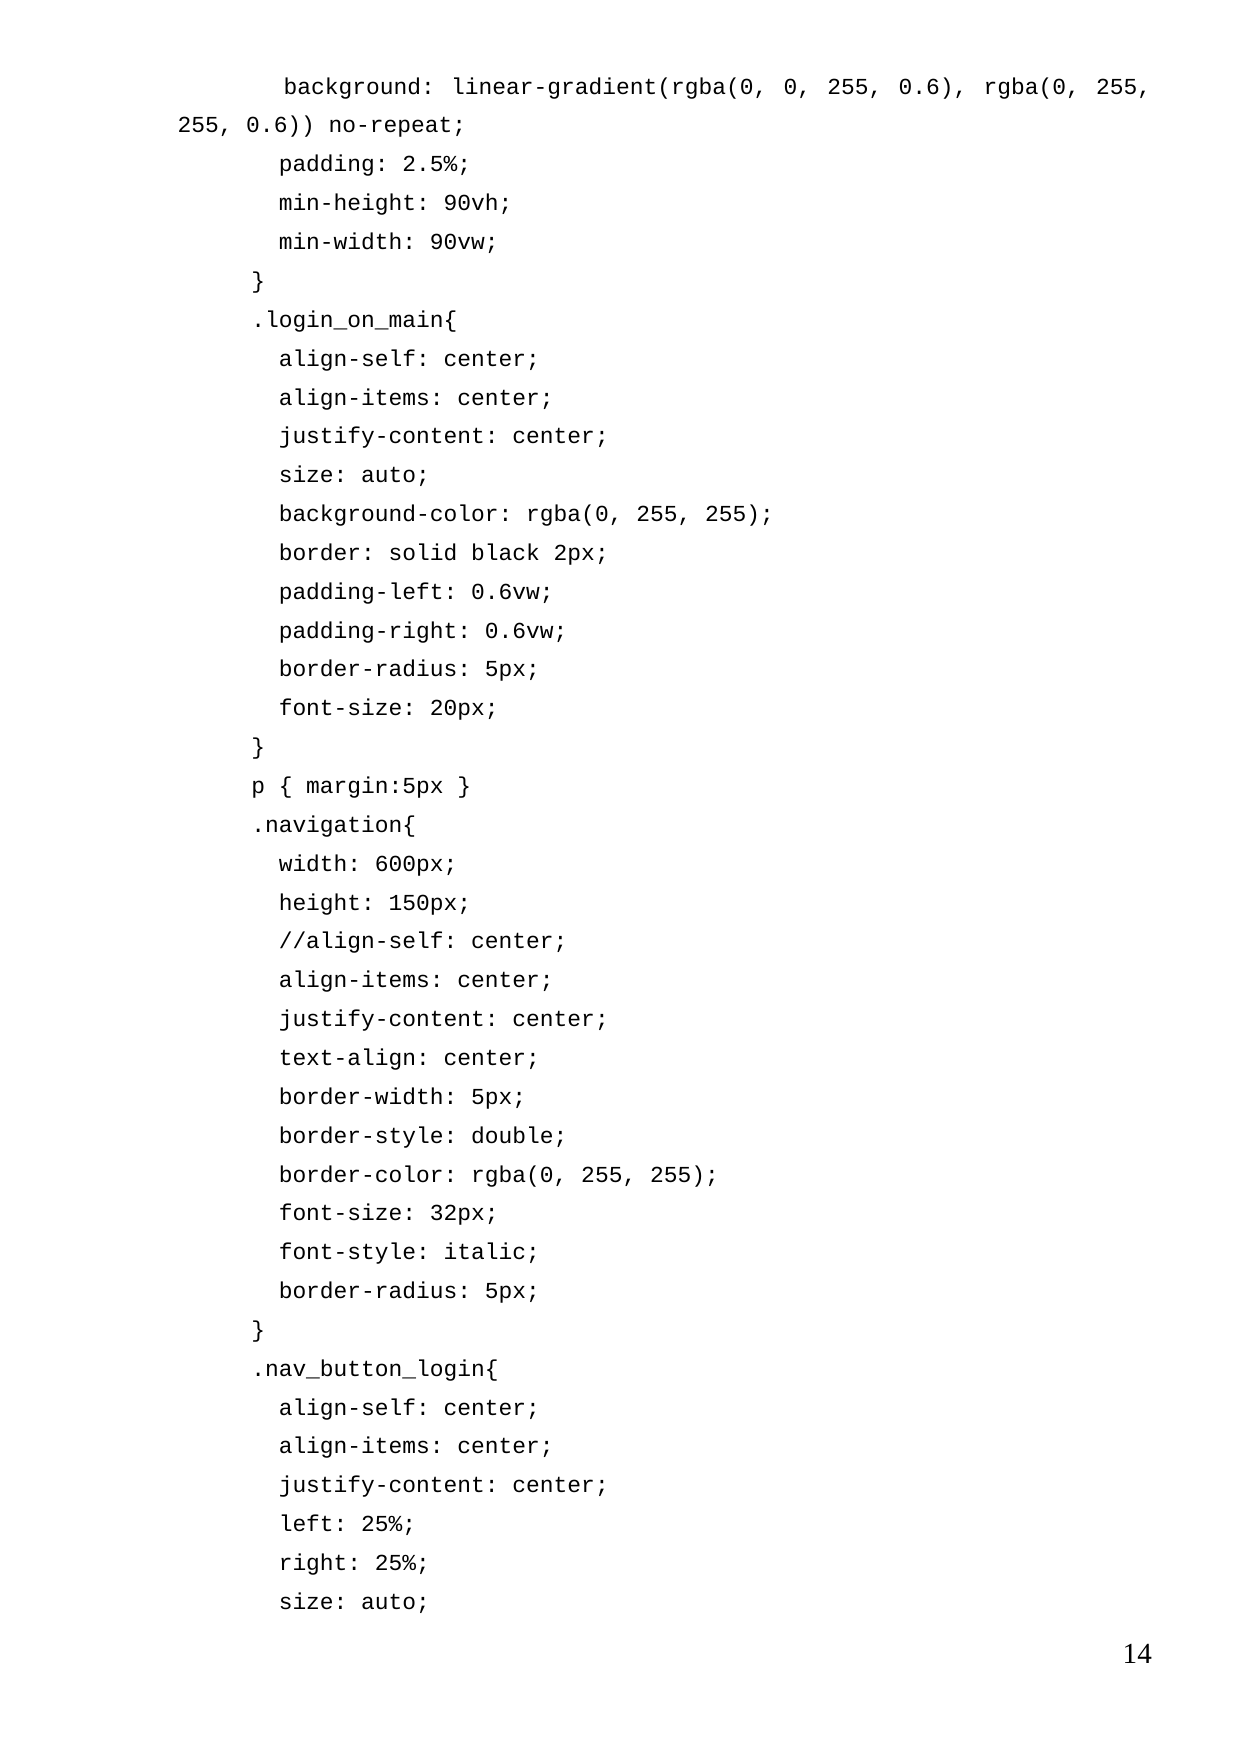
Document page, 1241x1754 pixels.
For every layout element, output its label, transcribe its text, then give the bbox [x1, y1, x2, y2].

text } [177, 736, 1152, 761]
text justify-content: center; [177, 1474, 1152, 1500]
text height: 150px; [177, 891, 1152, 917]
text justify-content: center; [177, 425, 1152, 451]
text left: 25%; [177, 1513, 1152, 1538]
text min-height: 90vh; [177, 192, 1152, 217]
text padding-left: 0.6vw; [177, 580, 1152, 606]
text size: auto; [177, 1590, 1152, 1616]
text border-width: 5px; [177, 1085, 1152, 1111]
text right: 25%; [177, 1551, 1152, 1577]
text } [177, 269, 1152, 295]
text align-items: center; [177, 386, 1152, 412]
text justify-content: center; [177, 1007, 1152, 1033]
text border-color: rgba(0, 255, 255); [177, 1163, 1152, 1189]
text border-radius: 5px; [177, 658, 1152, 684]
text align-items: center; [177, 1435, 1152, 1461]
text align-items: center; [177, 969, 1152, 994]
text .navigation{ [177, 813, 1152, 839]
text background: linear-gradient(rgba(0, 0, 255, 0.6), rgba(0, 255, 255, 0.6)) no-repeat; [177, 75, 1152, 140]
text .login_on_main{ [177, 308, 1152, 334]
text background-color: rgba(0, 255, 255); [177, 502, 1152, 528]
text font-size: 20px; [177, 697, 1152, 723]
text border: solid black 2px; [177, 541, 1152, 567]
text align-self: center; [177, 1396, 1152, 1422]
text min-width: 90vw; [177, 230, 1152, 256]
text size: auto; [177, 463, 1152, 489]
text text-align: center; [177, 1046, 1152, 1072]
text padding-right: 0.6vw; [177, 619, 1152, 645]
text //align-self: center; [177, 930, 1152, 956]
text } [177, 1318, 1152, 1344]
text border-radius: 5px; [177, 1279, 1152, 1305]
text padding: 2.5%; [177, 153, 1152, 179]
text font-size: 32px; [177, 1202, 1152, 1228]
text align-self: center; [177, 347, 1152, 373]
text p { margin:5px } [177, 774, 1152, 800]
text width: 600px; [177, 852, 1152, 878]
text font-style: italic; [177, 1241, 1152, 1267]
text border-style: double; [177, 1124, 1152, 1150]
text .nav_button_login{ [177, 1357, 1152, 1383]
